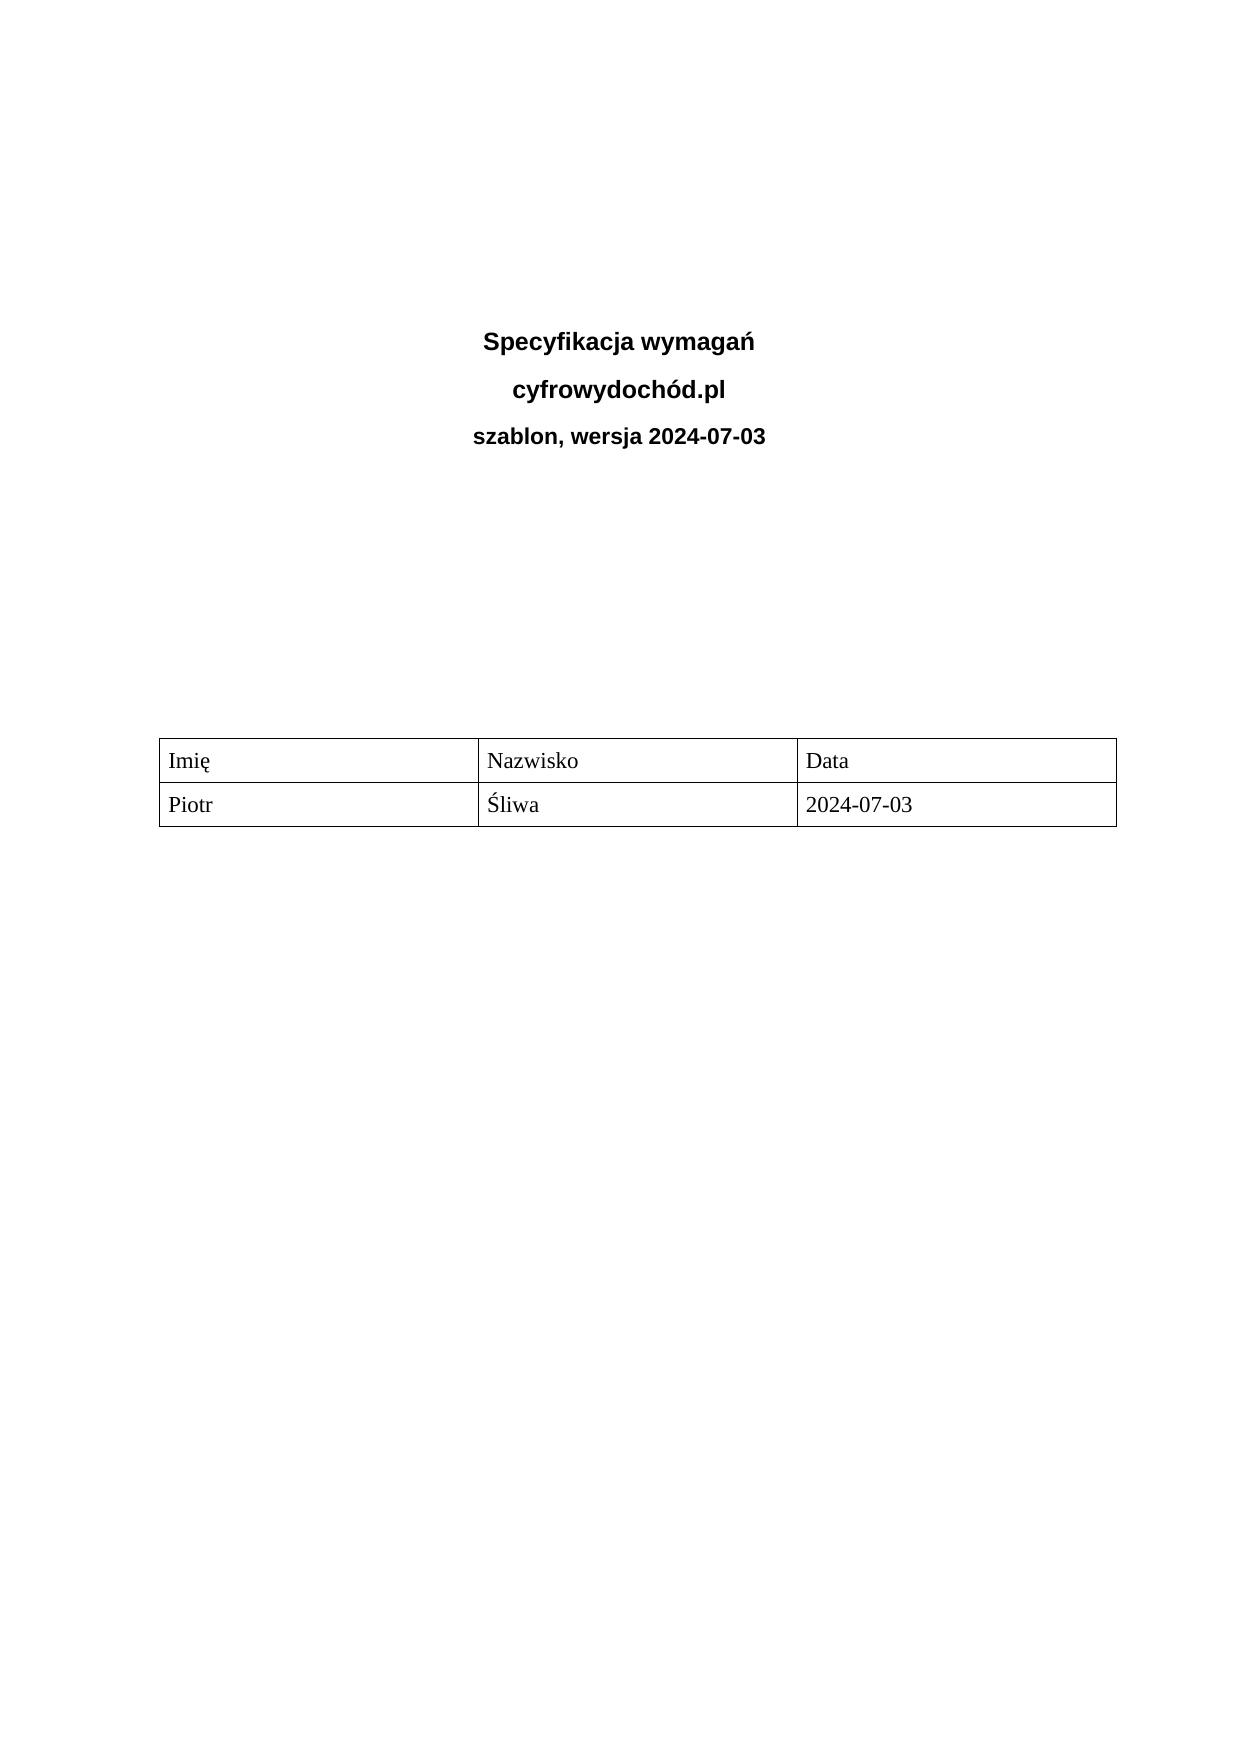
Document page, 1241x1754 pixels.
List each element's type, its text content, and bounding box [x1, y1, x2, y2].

table_cell 2024-07-03 [798, 783, 1116, 826]
text cyfrowydochód.pl [148, 375, 1090, 403]
table_header Imię [160, 739, 478, 782]
table_cell Śliwa [479, 783, 797, 826]
text Specyfikacja wymagań [148, 327, 1090, 356]
table_header Data [798, 739, 1116, 782]
table_cell Piotr [160, 783, 478, 826]
text szablon, wersja 2024-07-03 [148, 423, 1090, 449]
table_header Nazwisko [479, 739, 797, 782]
